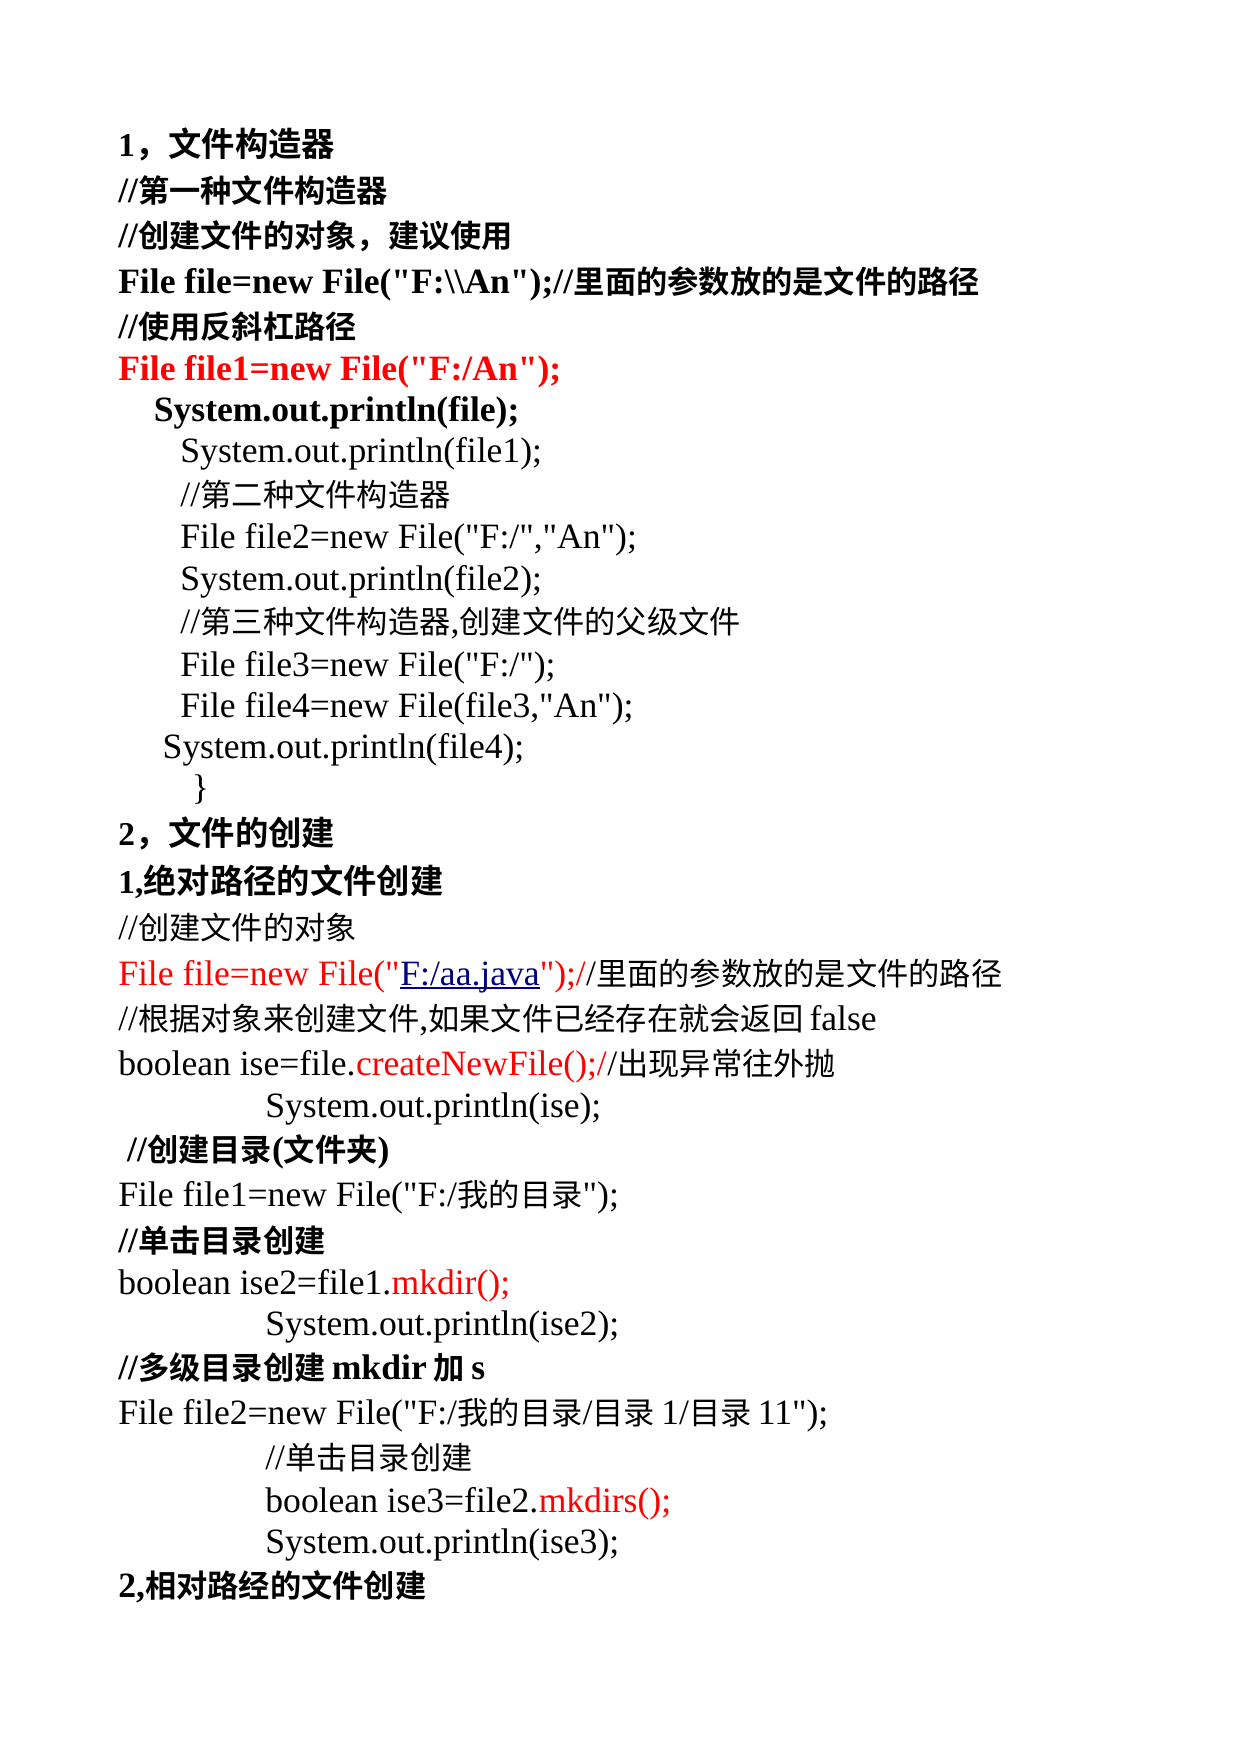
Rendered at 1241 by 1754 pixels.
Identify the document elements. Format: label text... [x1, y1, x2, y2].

text System.out.println(file4); [118, 725, 1122, 766]
text File file2=new File("F:/","An"); [118, 516, 1122, 557]
text File file1=new File("F:/我的目录"); [118, 1171, 1122, 1216]
text boolean ise=file.createNewFile();//出现异常往外抛 [118, 1039, 1122, 1084]
text //创建目录(文件夹) [118, 1125, 1122, 1171]
text //创建文件的对象 [118, 903, 1122, 949]
text 1，文件构造器 [118, 118, 1122, 166]
text //第一种文件构造器 [118, 166, 1122, 212]
text File file1=new File("F:/An"); [118, 347, 1122, 388]
text 2，文件的创建 [118, 807, 1122, 855]
text File file4=new File(file3,"An"); [118, 684, 1122, 725]
text System.out.println(file2); [118, 557, 1122, 598]
text //单击目录创建 [118, 1433, 1122, 1479]
text File file3=new File("F:/"); [118, 643, 1122, 684]
text 2,相对路经的文件创建 [118, 1561, 1122, 1606]
text } [118, 766, 1122, 807]
text File file2=new File("F:/我的目录/目录1/目录11"); [118, 1388, 1122, 1433]
text //使用反斜杠路径 [118, 302, 1122, 347]
text //单击目录创建 [118, 1216, 1122, 1261]
text File file=new File("F:\\An");//里面的参数放的是文件的路径 [118, 257, 1122, 302]
text //多级目录创建mkdir加s [118, 1343, 1122, 1388]
text File file=new File("F:/aa.java");//里面的参数放的是文件的路径 [118, 949, 1122, 994]
text System.out.println(file1); [118, 429, 1122, 470]
text System.out.println(ise2); [118, 1302, 1122, 1343]
text //第三种文件构造器,创建文件的父级文件 [118, 598, 1122, 643]
text //创建文件的对象，建议使用 [118, 212, 1122, 257]
text System.out.println(ise3); [118, 1520, 1122, 1561]
text //根据对象来创建文件,如果文件已经存在就会返回false [118, 994, 1122, 1039]
text //第二种文件构造器 [118, 470, 1122, 516]
text 1,绝对路径的文件创建 [118, 855, 1122, 903]
text System.out.println(ise); [118, 1084, 1122, 1125]
text System.out.println(file); [118, 388, 1122, 429]
text boolean ise3=file2.mkdirs(); [118, 1479, 1122, 1520]
text boolean ise2=file1.mkdir(); [118, 1261, 1122, 1302]
